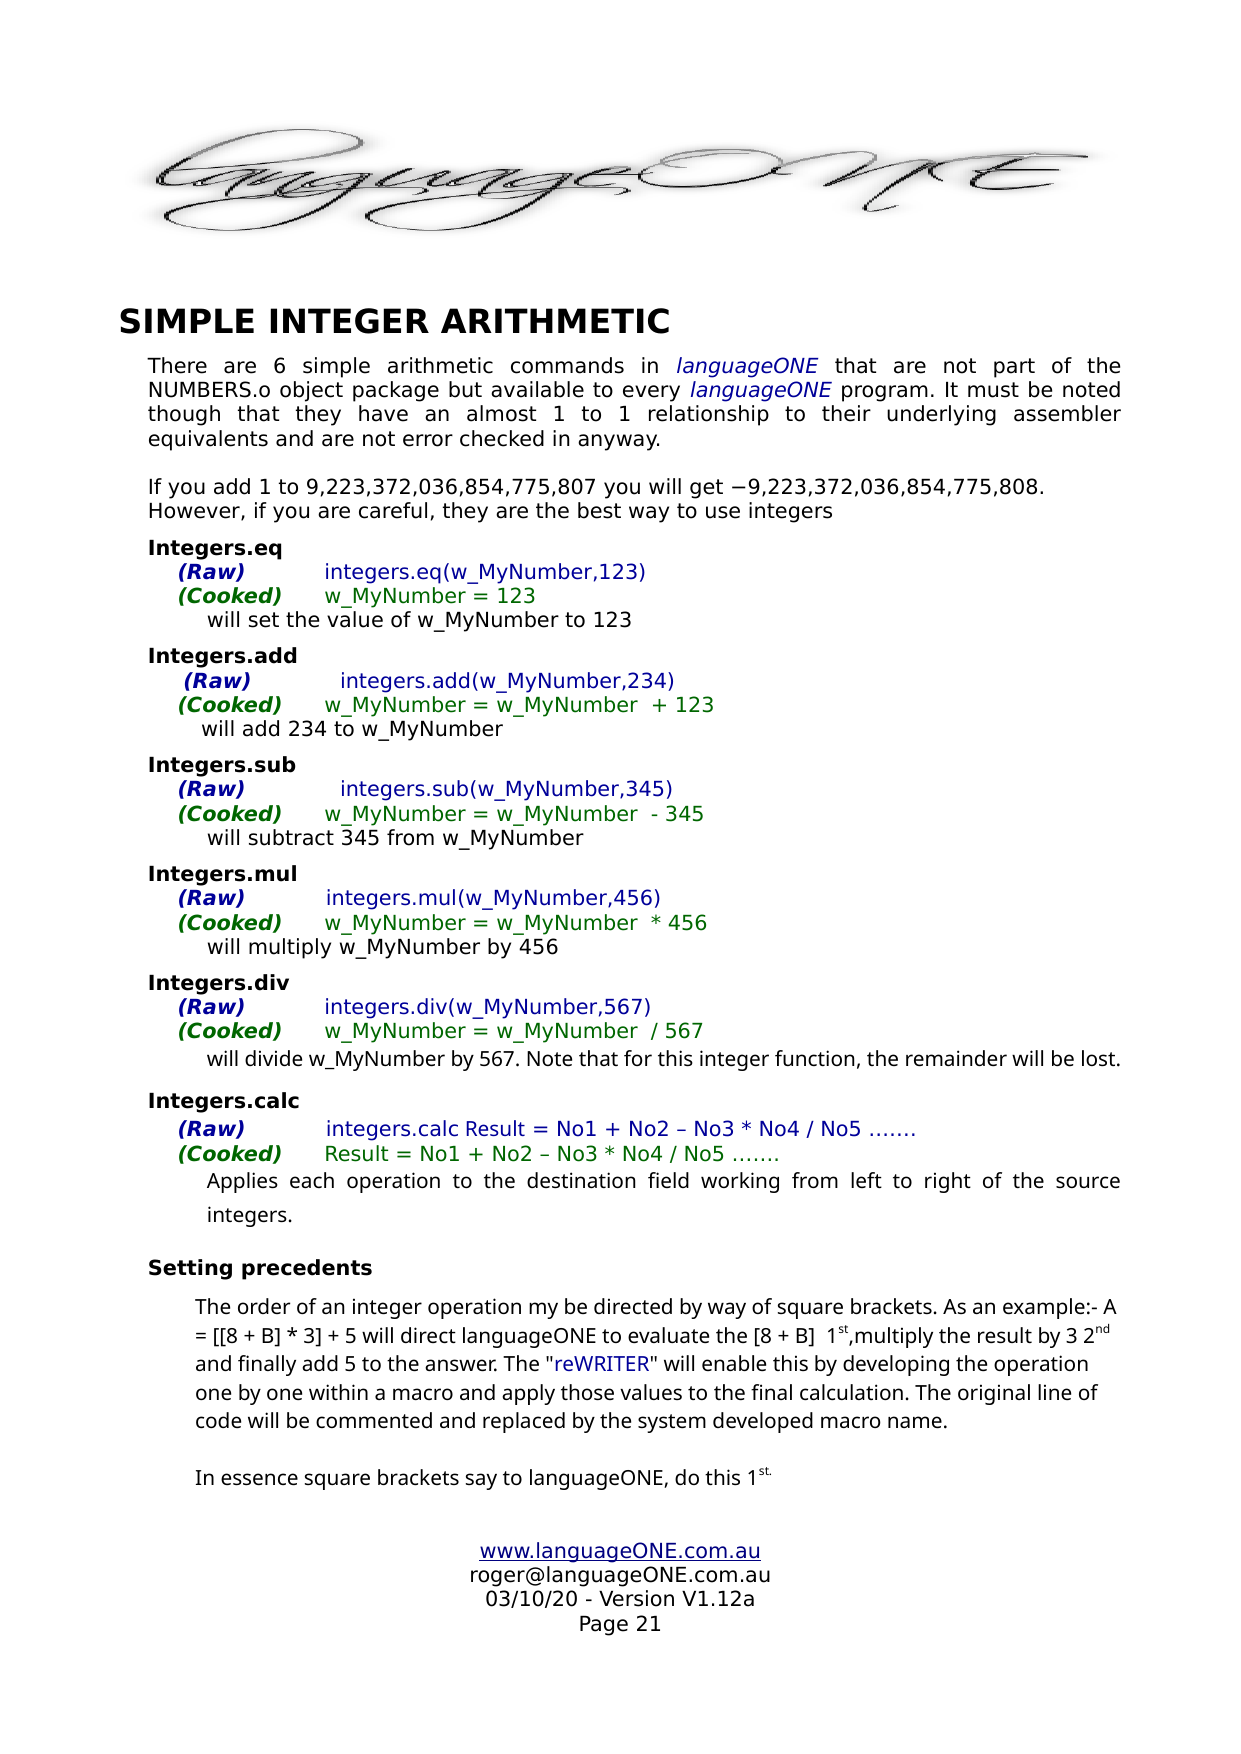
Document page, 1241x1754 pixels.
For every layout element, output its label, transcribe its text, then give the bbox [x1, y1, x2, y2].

text will subtract 345 from w_MyNumber [207, 826, 1122, 850]
text will divide w_MyNumber by 567. Note that for this integer function, the remainder will be lost. [207, 1044, 1122, 1072]
subtitle Integers.add [148, 644, 1122, 669]
text However, if you are careful, they are the best way to use integers [148, 499, 1122, 524]
text (Raw) integers.eq(w_MyNumber,123) [177, 560, 1122, 584]
text (Raw) integers.add(w_MyNumber,234) [183, 669, 1122, 693]
text will multiply w_MyNumber by 456 [207, 935, 1122, 959]
text (Cooked) w_MyNumber = 123 [177, 584, 1122, 608]
text will add 234 to w_MyNumber [201, 717, 1122, 741]
text (Cooked) w_MyNumber = w_MyNumber * 456 [177, 911, 1122, 935]
text (Cooked) w_MyNumber = w_MyNumber / 567 [177, 1019, 1122, 1044]
text (Raw) integers.sub(w_MyNumber,345) [177, 777, 1122, 802]
subtitle Integers.calc [148, 1089, 1122, 1114]
text In essence square brackets say to languageONE, do this 1st. [195, 1463, 1122, 1491]
text (Cooked) w_MyNumber = w_MyNumber - 345 [177, 802, 1122, 826]
subtitle Setting precedents [148, 1256, 1122, 1280]
picture [125, 120, 1118, 239]
subtitle SIMPLE INTEGER ARITHMETIC [118, 302, 1122, 341]
text (Cooked) Result = No1 + No2 – No3 * No4 / No5 ……. [177, 1142, 1122, 1167]
subtitle Integers.mul [148, 862, 1122, 886]
text (Raw) integers.mul(w_MyNumber,456) [177, 886, 1122, 911]
text Applies each operation to the destination field working from left to right of the source integers. [207, 1167, 1122, 1229]
text (Raw) integers.div(w_MyNumber,567) [177, 995, 1122, 1019]
subtitle Integers.sub [148, 753, 1122, 777]
text If you add 1 to 9,223,372,036,854,775,807 you will get −9,223,372,036,854,775,808. [148, 475, 1122, 499]
text (Cooked) w_MyNumber = w_MyNumber + 123 [177, 693, 1122, 717]
text will set the value of w_MyNumber to 123 [207, 608, 1122, 633]
subtitle Integers.div [148, 971, 1122, 995]
text (Raw) integers.calc Result = No1 + No2 – No3 * No4 / No5 ……. [177, 1114, 1122, 1142]
subtitle Integers.eq [148, 536, 1122, 560]
text The order of an integer operation my be directed by way of square brackets. As an example:- A = [[8 + B] * 3] + 5 will direct languageONE to evaluate the [8 + B] 1st,multiply the result by 3 2nd and finally add 5 to the answer. The "reWRITER" will enable this by developing the operation one by one within a macro and apply those values to the final calculation. The original line of code will be commented and replaced by the system developed macro name. [195, 1292, 1122, 1434]
text There are 6 simple arithmetic commands in languageONE that are not part of the NUMBERS.o object package but available to every languageONE program. It must be noted though that they have an almost 1 to 1 relationship to their underlying assembler equivalents and are not error checked in anyway. [148, 354, 1122, 451]
